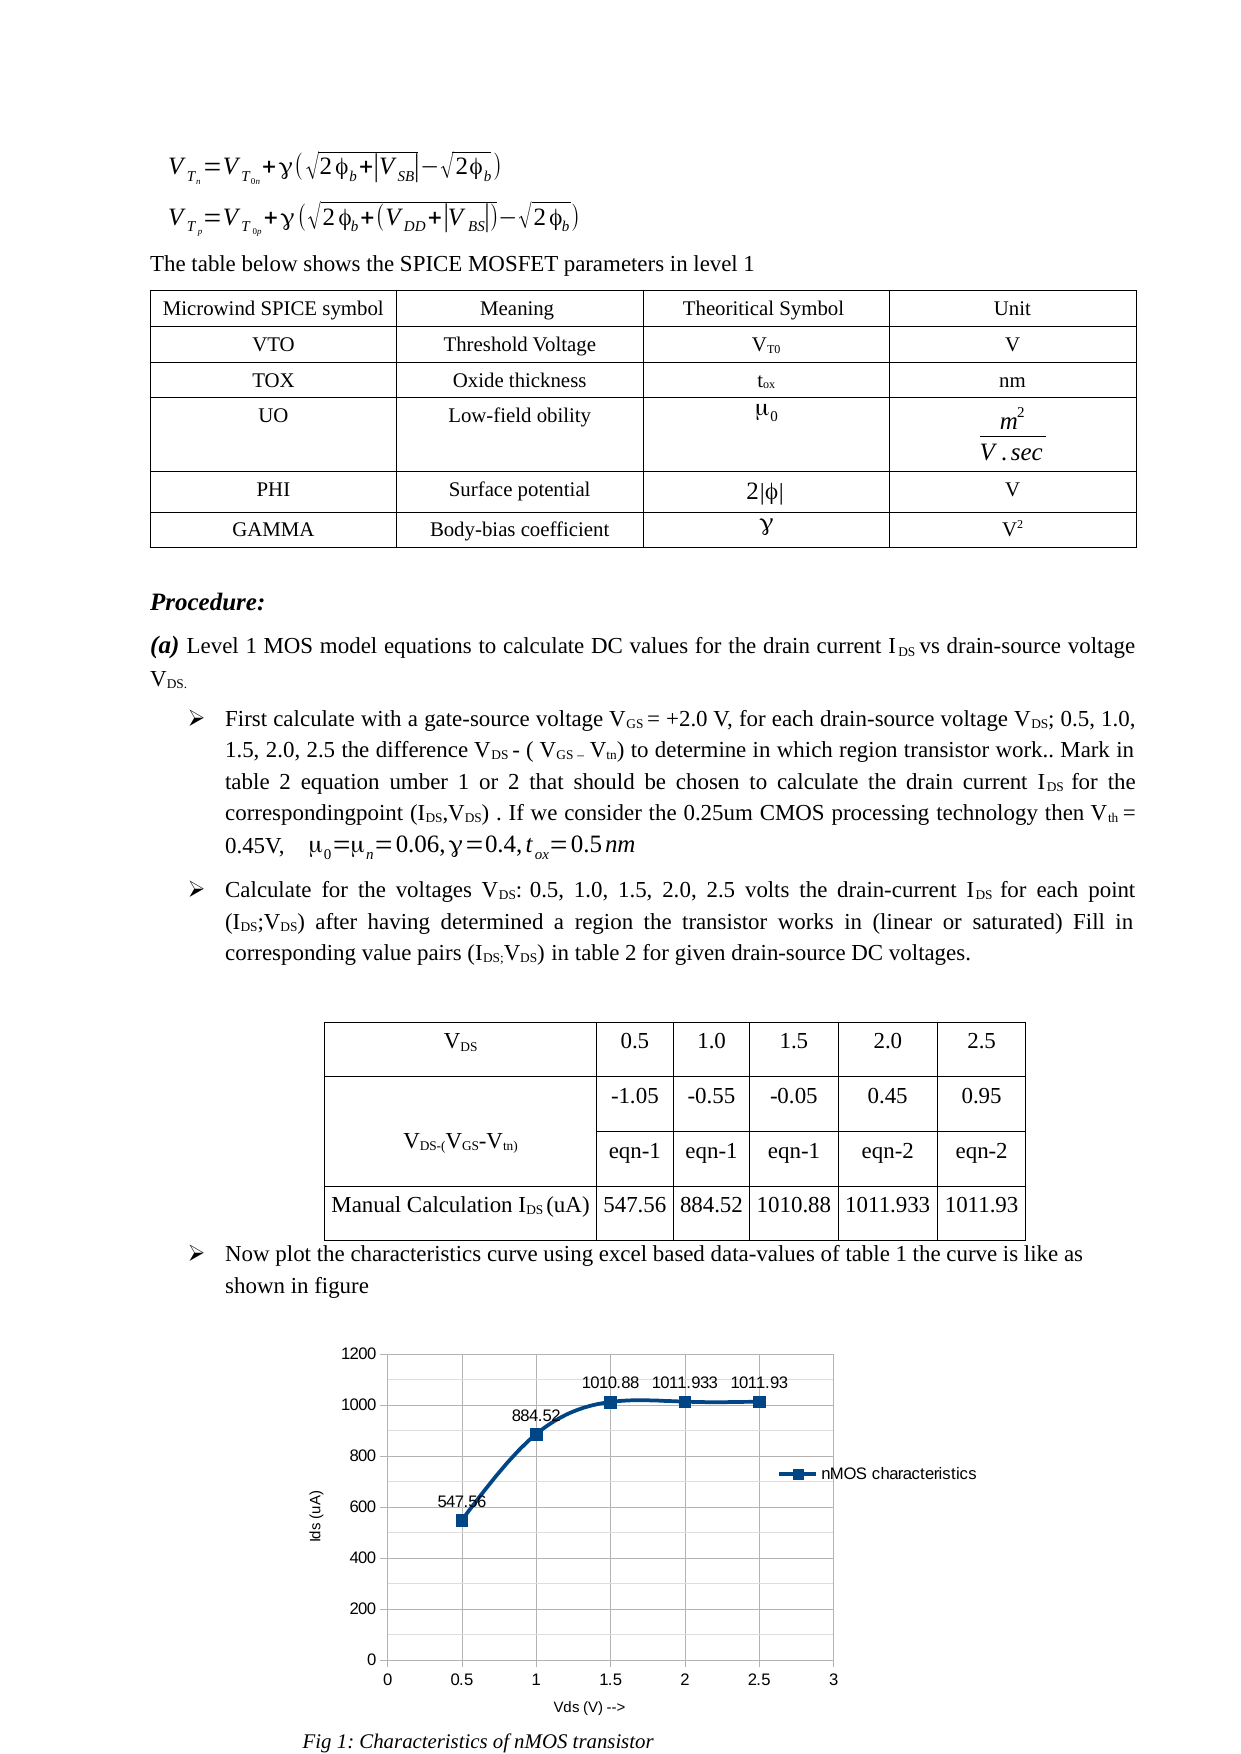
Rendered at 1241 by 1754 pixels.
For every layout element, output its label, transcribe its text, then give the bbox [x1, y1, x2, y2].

table_cell [644, 398, 889, 471]
table_cell PHI [151, 472, 396, 512]
table_cell 1011.93 [938, 1187, 1025, 1240]
table_cell eqn-1 [750, 1132, 838, 1186]
table_cell nm [890, 363, 1136, 397]
table_cell VT0 [644, 327, 889, 362]
table_cell 0.95 [938, 1077, 1025, 1131]
table_header Theoritical Symbol [644, 291, 889, 326]
table_header 1.5 [750, 1023, 838, 1076]
table_cell 1011.933 [839, 1187, 937, 1240]
table_cell eqn-1 [674, 1132, 749, 1186]
list Fig 1: Characteristics of nMOS transistor [302, 1722, 983, 1753]
list First calculate with a gate-source voltage VGS = +2.0 V, for each drain-source voltage VDS; 0.5, 1.0, 1.5, 2.0, 2.5 the difference VDS - ( VGS – Vtn) to determine in which region transistor work.. Mark in table 2 equation umber 1 or 2 that should be chosen to calculate the drain current IDS for the correspondingpoint (IDS,VDS) . If we consider the 0.25um CMOS processing technology then Vth = 0.45V, [187, 705, 1136, 862]
table_cell Oxide thickness [397, 363, 643, 397]
table_cell GAMMA [151, 513, 396, 547]
table_cell Body-bias coefficient [397, 513, 643, 547]
table_cell Threshold Voltage [397, 327, 643, 362]
table_cell V [890, 472, 1136, 512]
table_cell TOX [151, 363, 396, 397]
table_header Unit [890, 291, 1136, 326]
list Now plot the characteristics curve using excel based data-values of table 1 the curve is like as shown in figure [187, 1240, 1136, 1298]
table_cell 0.45 [839, 1077, 937, 1131]
table_header 2.0 [839, 1023, 937, 1076]
table_cell UO [151, 398, 396, 471]
table_cell [644, 472, 889, 512]
table_cell VTO [151, 327, 396, 362]
table_cell -0.05 [750, 1077, 838, 1131]
table_cell [890, 398, 1136, 471]
table_header Microwind SPICE symbol [151, 291, 396, 326]
table_cell Manual Calculation IDS (uA) [325, 1187, 596, 1240]
table_cell -1.05 [597, 1077, 673, 1131]
table_cell Surface potential [397, 472, 643, 512]
table_cell VDS-(VGS-Vtn) [325, 1077, 596, 1186]
table_cell V [890, 327, 1136, 362]
table_cell eqn-2 [839, 1132, 937, 1186]
table_header 2.5 [938, 1023, 1025, 1076]
table_header Meaning [397, 291, 643, 326]
table_cell [644, 513, 889, 547]
table_cell eqn-2 [938, 1132, 1025, 1186]
table_header 0.5 [597, 1023, 673, 1076]
table_cell -0.55 [674, 1077, 749, 1131]
text (a) Level 1 MOS model equations to calculate DC values for the drain current IDS vs drain-source voltage VDS. [150, 631, 1136, 691]
table_cell 884.52 [674, 1187, 749, 1240]
text The table below shows the SPICE MOSFET parameters in level 1 [150, 250, 1136, 277]
table_header 1.0 [674, 1023, 749, 1076]
list Calculate for the voltages VDS: 0.5, 1.0, 1.5, 2.0, 2.5 volts the drain-current IDS for each point (IDS;VDS) after having determined a region the transistor works in (linear or saturated) Fill in corresponding value pairs (IDS;VDS) in table 2 for given drain-source DC voltages. [187, 876, 1136, 966]
table_header VDS [325, 1023, 596, 1076]
table_cell 547.56 [597, 1187, 673, 1240]
table_cell V2 [890, 513, 1136, 547]
table_cell tox [644, 363, 889, 397]
table_cell Low-field obility [397, 398, 643, 471]
text Procedure: [150, 587, 1136, 616]
table_cell eqn-1 [597, 1132, 673, 1186]
table_cell 1010.88 [750, 1187, 838, 1240]
